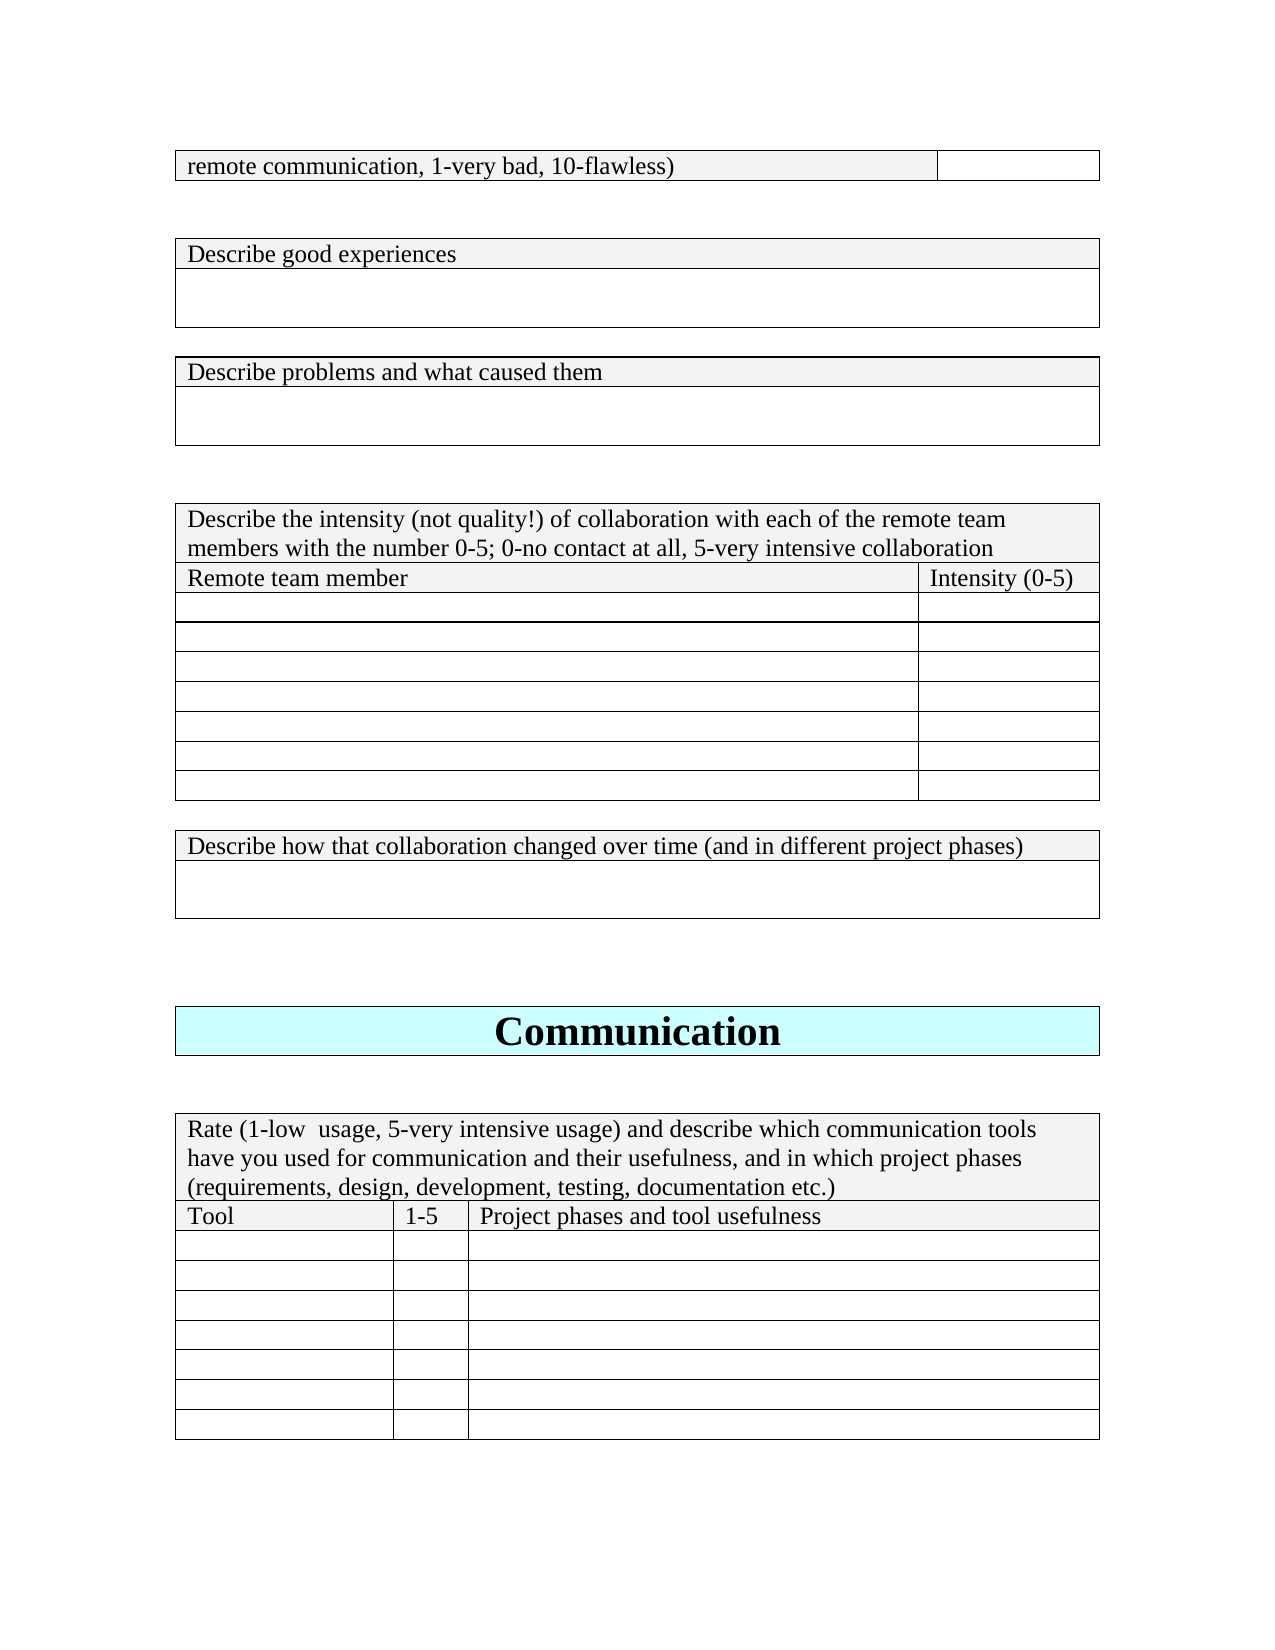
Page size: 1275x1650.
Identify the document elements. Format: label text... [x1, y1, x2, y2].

table_header Communication [176, 1007, 1099, 1054]
table_cell [394, 1350, 468, 1379]
table_cell [176, 1291, 393, 1319]
table_cell [394, 1380, 468, 1409]
table_cell [176, 1231, 393, 1260]
table_cell [469, 1380, 1099, 1409]
table_header Describe good experiences [176, 239, 1099, 268]
table_cell [176, 1321, 393, 1349]
table_cell [176, 1410, 393, 1439]
table_cell Tool [176, 1201, 393, 1230]
table_cell [176, 742, 918, 770]
table_cell [176, 269, 1099, 327]
table_cell Intensity (0-5) [919, 563, 1099, 592]
table_cell Remote team member [176, 563, 918, 592]
table_cell [919, 742, 1099, 770]
table_cell [394, 1410, 468, 1439]
table_cell [394, 1291, 468, 1319]
table_cell 1-5 [394, 1201, 468, 1230]
table_cell [469, 1231, 1099, 1260]
table_cell Project phases and tool usefulness [469, 1201, 1099, 1230]
table_cell [176, 712, 918, 741]
table_cell [176, 1350, 393, 1379]
table_cell [919, 712, 1099, 741]
table_cell [176, 861, 1099, 918]
table_cell [919, 652, 1099, 681]
table_header Describe problems and what caused them [176, 358, 1099, 386]
table_header remote communication, 1-very bad, 10-flawless) [176, 151, 937, 180]
table_cell [469, 1291, 1099, 1319]
table_cell [394, 1321, 468, 1349]
table_cell [919, 593, 1099, 621]
table_cell [469, 1321, 1099, 1349]
table_cell [176, 1380, 393, 1409]
table_cell [919, 623, 1099, 651]
table_cell [469, 1350, 1099, 1379]
table_cell [176, 623, 918, 651]
table_cell [394, 1231, 468, 1260]
table_cell [176, 387, 1099, 445]
table_header Rate (1-low usage, 5-very intensive usage) and describe which communication tools have you used for communication and their usefulness, and in which project phases (requirements, design, development, testing, documentation etc.) [176, 1114, 1099, 1200]
table_cell [176, 682, 918, 711]
table_cell [176, 652, 918, 681]
table_cell [176, 1261, 393, 1290]
table_cell [394, 1261, 468, 1290]
table_cell [176, 593, 918, 621]
table_cell [919, 682, 1099, 711]
table_cell [919, 771, 1099, 800]
table_header Describe how that collaboration changed over time (and in different project phases) [176, 831, 1099, 860]
table_header Describe the intensity (not quality!) of collaboration with each of the remote team members with the number 0-5; 0-no contact at all, 5-very intensive collaboration [176, 504, 1099, 562]
table_cell [469, 1410, 1099, 1439]
table_header [938, 151, 1099, 180]
table_cell [469, 1261, 1099, 1290]
table_cell [176, 771, 918, 800]
